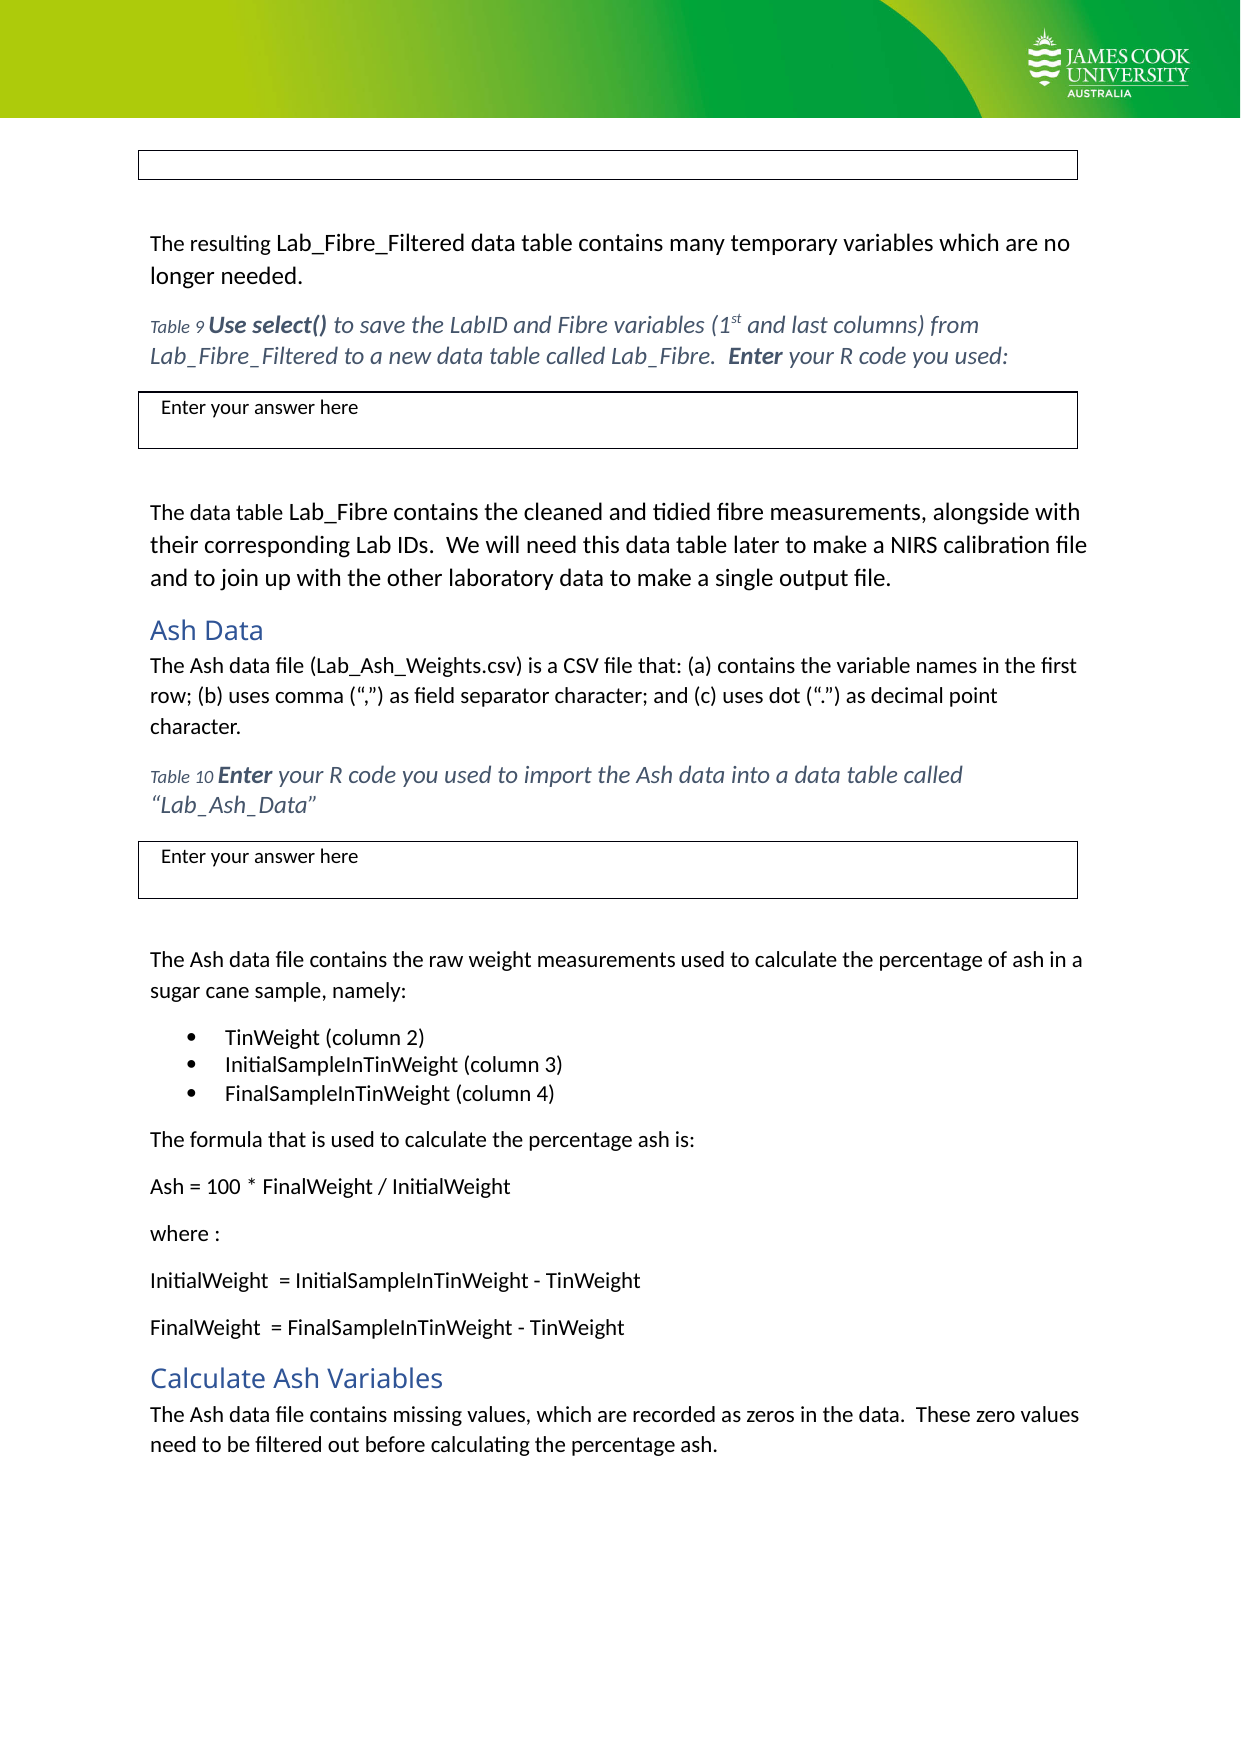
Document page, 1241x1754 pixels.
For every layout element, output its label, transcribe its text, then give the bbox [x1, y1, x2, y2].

text The Ash data file contains missing values, which are recorded as zeros in the data. These zero values need to be filtered out before calculating the percentage ash. [150, 1400, 1090, 1458]
text The resulting Lab_Fibre_Filtered data table contains many temporary variables which are no longer needed. [150, 227, 1090, 290]
list TinWeight (column 2) [187, 1023, 1090, 1051]
text where : [150, 1219, 1090, 1247]
text The formula that is used to calculate the percentage ash is: [150, 1126, 1090, 1153]
text Table 9 Use select() to save the LabID and Fibre variables (1st and last columns) from Lab_Fibre_Filtered to a new data table called Lab_Fibre. Enter your R code you used: [150, 309, 1090, 371]
table_header [139, 151, 1077, 179]
text InitialWeight = InitialSampleInTinWeight - TinWeight [150, 1266, 1090, 1294]
table_header Enter your answer here [139, 842, 1077, 898]
subtitle Calculate Ash Variables [150, 1360, 1090, 1397]
subtitle Ash Data [150, 612, 1090, 648]
picture [0, 0, 1241, 118]
table_header Enter your answer here [139, 393, 1077, 448]
text The data table Lab_Fibre contains the cleaned and tidied fibre measurements, alongside with their corresponding Lab IDs. We will need this data table later to make a NIRS calibration file and to join up with the other laboratory data to make a single output file. [150, 496, 1090, 593]
text The Ash data file contains the raw weight measurements used to calculate the percentage of ash in a sugar cane sample, namely: [150, 946, 1090, 1004]
text The Ash data file (Lab_Ash_Weights.csv) is a CSV file that: (a) contains the variable names in the first row; (b) uses comma (“,”) as field separator character; and (c) uses dot (“.”) as decimal point character. [150, 651, 1090, 740]
list FinalSampleInTinWeight (column 4) [187, 1079, 1090, 1107]
list InitialSampleInTinWeight (column 3) [187, 1051, 1090, 1079]
text Table 10 Enter your R code you used to import the Ash data into a data table called “Lab_Ash_Data” [150, 759, 1090, 820]
text FinalWeight = FinalSampleInTinWeight - TinWeight [150, 1313, 1090, 1341]
text Ash = 100 * FinalWeight / InitialWeight [150, 1172, 1090, 1200]
